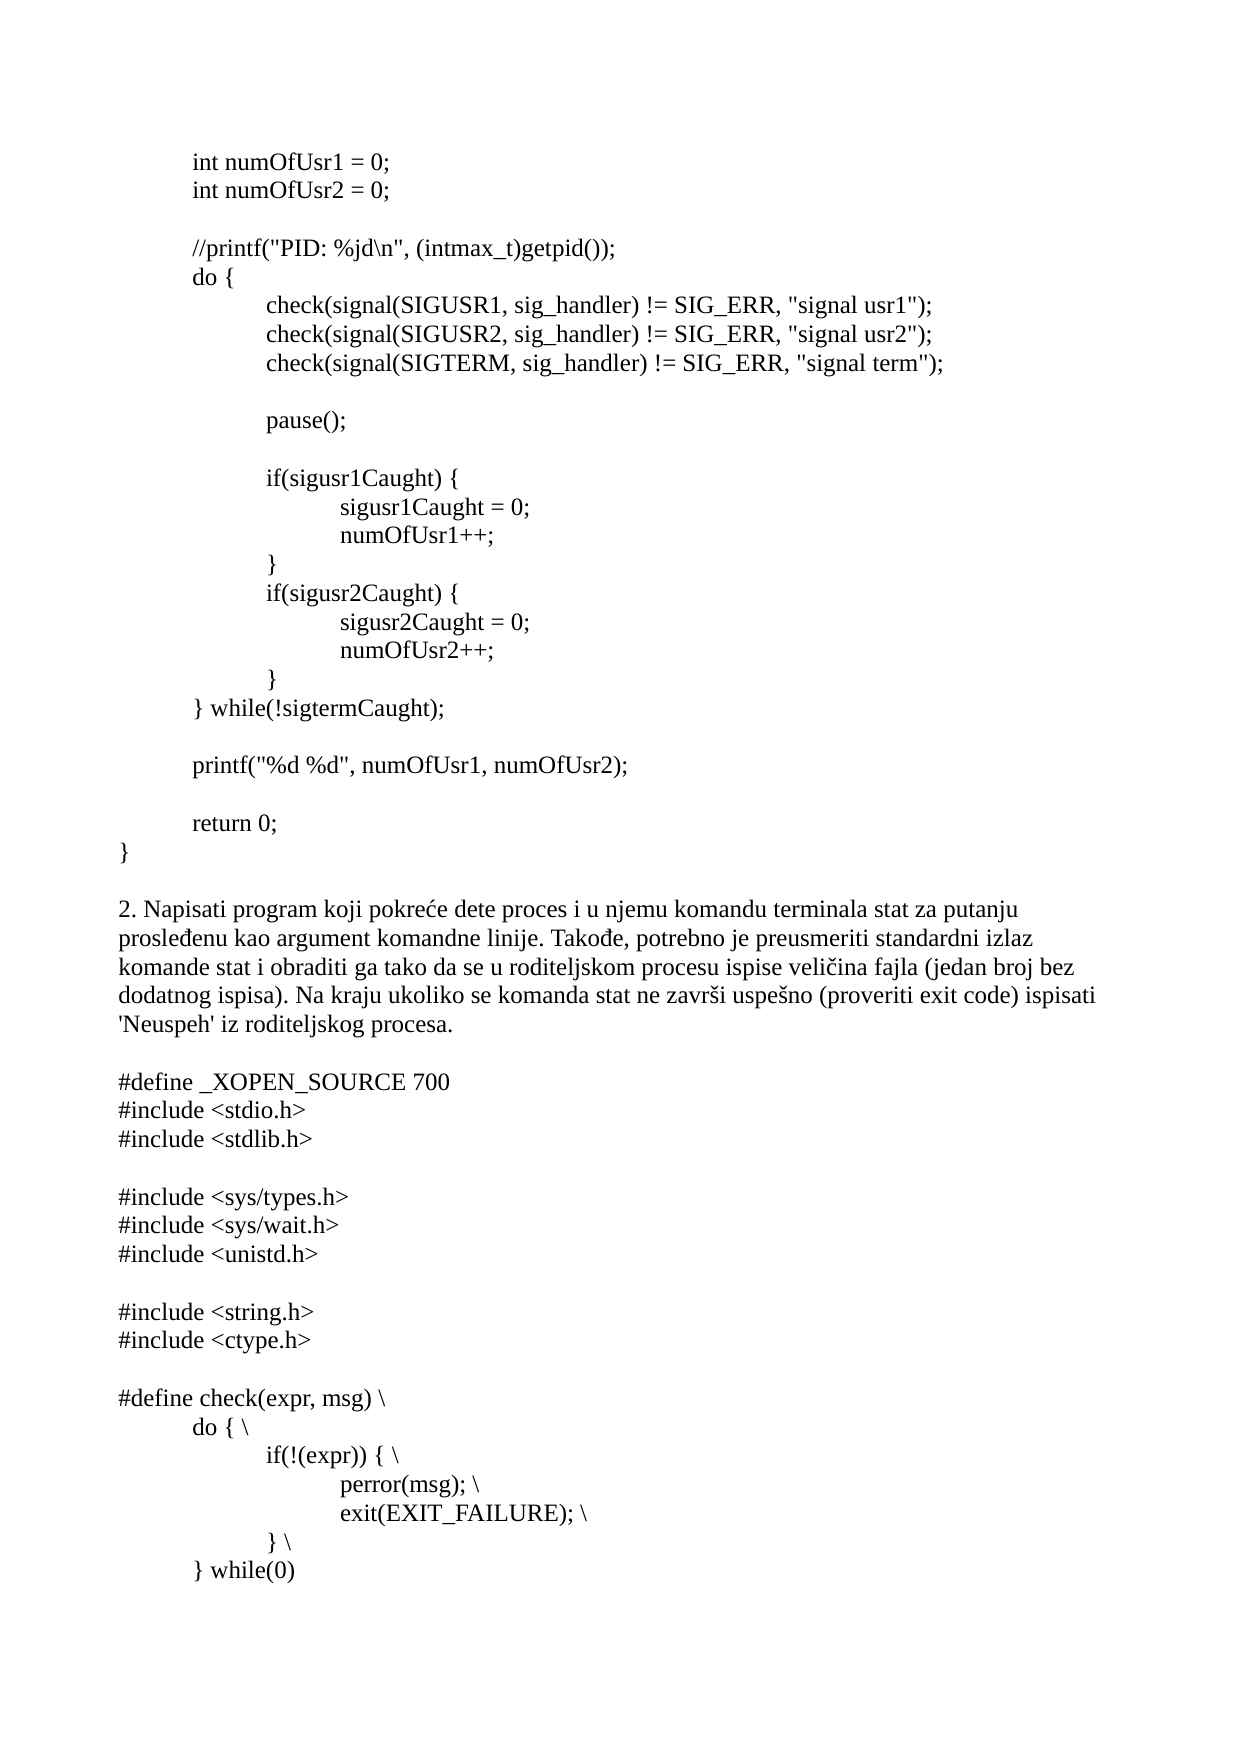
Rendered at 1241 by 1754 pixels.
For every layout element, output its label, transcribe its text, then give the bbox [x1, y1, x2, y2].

text check(signal(SIGUSR2, sig_handler) != SIG_ERR, "signal usr2"); [118, 319, 1122, 348]
text numOfUsr1++; [118, 521, 1122, 549]
text perror(msg); \ [118, 1469, 1122, 1498]
text #include <ctype.h> [118, 1326, 1122, 1354]
text if(!(expr)) { \ [118, 1441, 1122, 1469]
text //printf("PID: %jd\n", (intmax_t)getpid()); [118, 233, 1122, 262]
text if(sigusr2Caught) { [118, 578, 1122, 607]
text pause(); [118, 406, 1122, 434]
text #include <unistd.h> [118, 1239, 1122, 1268]
text exit(EXIT_FAILURE); \ [118, 1498, 1122, 1527]
text check(signal(SIGUSR1, sig_handler) != SIG_ERR, "signal usr1"); [118, 291, 1122, 319]
text int numOfUsr2 = 0; [118, 176, 1122, 204]
text return 0; [118, 808, 1122, 837]
text printf("%d %d", numOfUsr1, numOfUsr2); [118, 751, 1122, 779]
text 2. Napisati program koji pokreće dete proces i u njemu komandu terminala stat za putanju prosleđenu kao argument komandne linije. Takođe, potrebno je preusmeriti standardni izlaz komande stat i obraditi ga tako da se u roditeljskom procesu ispise veličina fajla (jedan broj bez dodatnog ispisa). Na kraju ukoliko se komanda stat ne završi uspešno (proveriti exit code) ispisati 'Neuspeh' iz roditeljskog procesa. [118, 894, 1122, 1038]
text #define _XOPEN_SOURCE 700 [118, 1067, 1122, 1096]
text #define check(expr, msg) \ [118, 1383, 1122, 1412]
text } [118, 664, 1122, 693]
text } [118, 549, 1122, 578]
text #include <string.h> [118, 1297, 1122, 1326]
text do { \ [118, 1412, 1122, 1441]
text } [118, 837, 1122, 866]
text #include <stdio.h> [118, 1096, 1122, 1124]
text #include <stdlib.h> [118, 1124, 1122, 1153]
text numOfUsr2++; [118, 636, 1122, 664]
text } while(0) [118, 1556, 1122, 1584]
text } while(!sigtermCaught); [118, 693, 1122, 722]
text #include <sys/types.h> [118, 1182, 1122, 1211]
text do { [118, 262, 1122, 291]
text sigusr1Caught = 0; [118, 492, 1122, 521]
text #include <sys/wait.h> [118, 1211, 1122, 1239]
text int numOfUsr1 = 0; [118, 147, 1122, 176]
text check(signal(SIGTERM, sig_handler) != SIG_ERR, "signal term"); [118, 348, 1122, 377]
text if(sigusr1Caught) { [118, 463, 1122, 492]
text } \ [118, 1527, 1122, 1556]
text sigusr2Caught = 0; [118, 607, 1122, 636]
